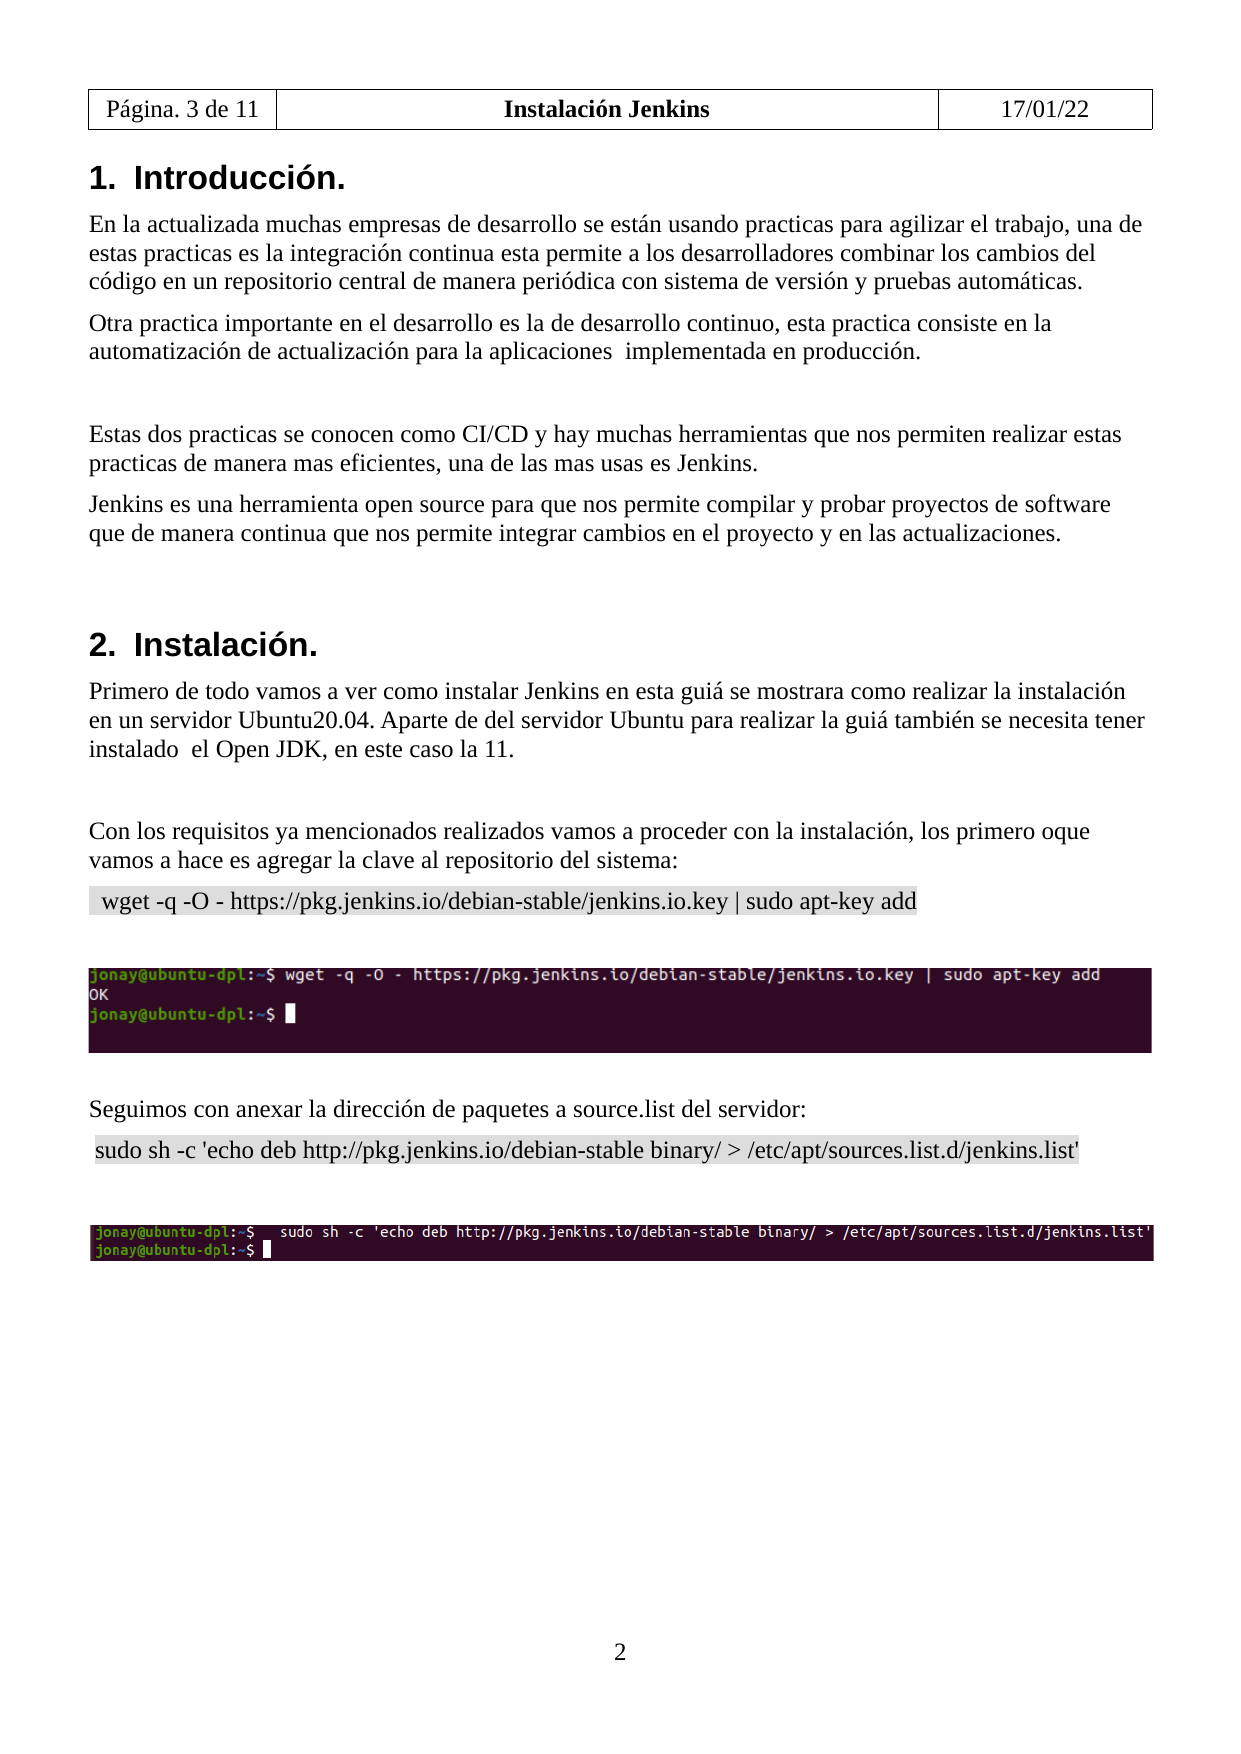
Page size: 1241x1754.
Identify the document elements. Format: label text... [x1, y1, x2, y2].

text En la actualizada muchas empresas de desarrollo se están usando practicas para agilizar el trabajo, una de estas practicas es la integración continua esta permite a los desarrolladores combinar los cambios del código en un repositorio central de manera periódica con sistema de versión y pruebas automáticas. [88, 209, 1152, 295]
picture [88, 968, 1152, 1053]
picture [90, 1225, 1154, 1261]
subtitle Instalación. [88, 625, 1152, 664]
text Con los requisitos ya mencionados realizados vamos a proceder con la instalación, los primero oque vamos a hace es agregar la clave al repositorio del sistema: [88, 816, 1152, 874]
text wget -q -O - https://pkg.jenkins.io/debian-stable/jenkins.io.key | sudo apt-key add [88, 886, 1152, 915]
text Jenkins es una herramienta open source para que nos permite compilar y probar proyectos de software que de manera continua que nos permite integrar cambios en el proyecto y en las actualizaciones. [88, 489, 1152, 546]
text Primero de todo vamos a ver como instalar Jenkins en esta guiá se mostrara como realizar la instalación en un servidor Ubuntu20.04. Aparte de del servidor Ubuntu para realizar la guiá también se necesita tener instalado el Open JDK, en este caso la 11. [88, 676, 1152, 762]
text sudo sh -c 'echo deb http://pkg.jenkins.io/debian-stable binary/ > /etc/apt/sources.list.d/jenkins.list' [88, 1135, 1152, 1164]
text Estas dos practicas se conocen como CI/CD y hay muchas herramientas que nos permiten realizar estas practicas de manera mas eficientes, una de las mas usas es Jenkins. [88, 419, 1152, 476]
subtitle Introducción. [88, 158, 1152, 196]
text Otra practica importante en el desarrollo es la de desarrollo continuo, esta practica consiste en la automatización de actualización para la aplicaciones implementada en producción. [88, 308, 1152, 365]
text Seguimos con anexar la dirección de paquetes a source.list del servidor: [88, 1094, 1152, 1123]
